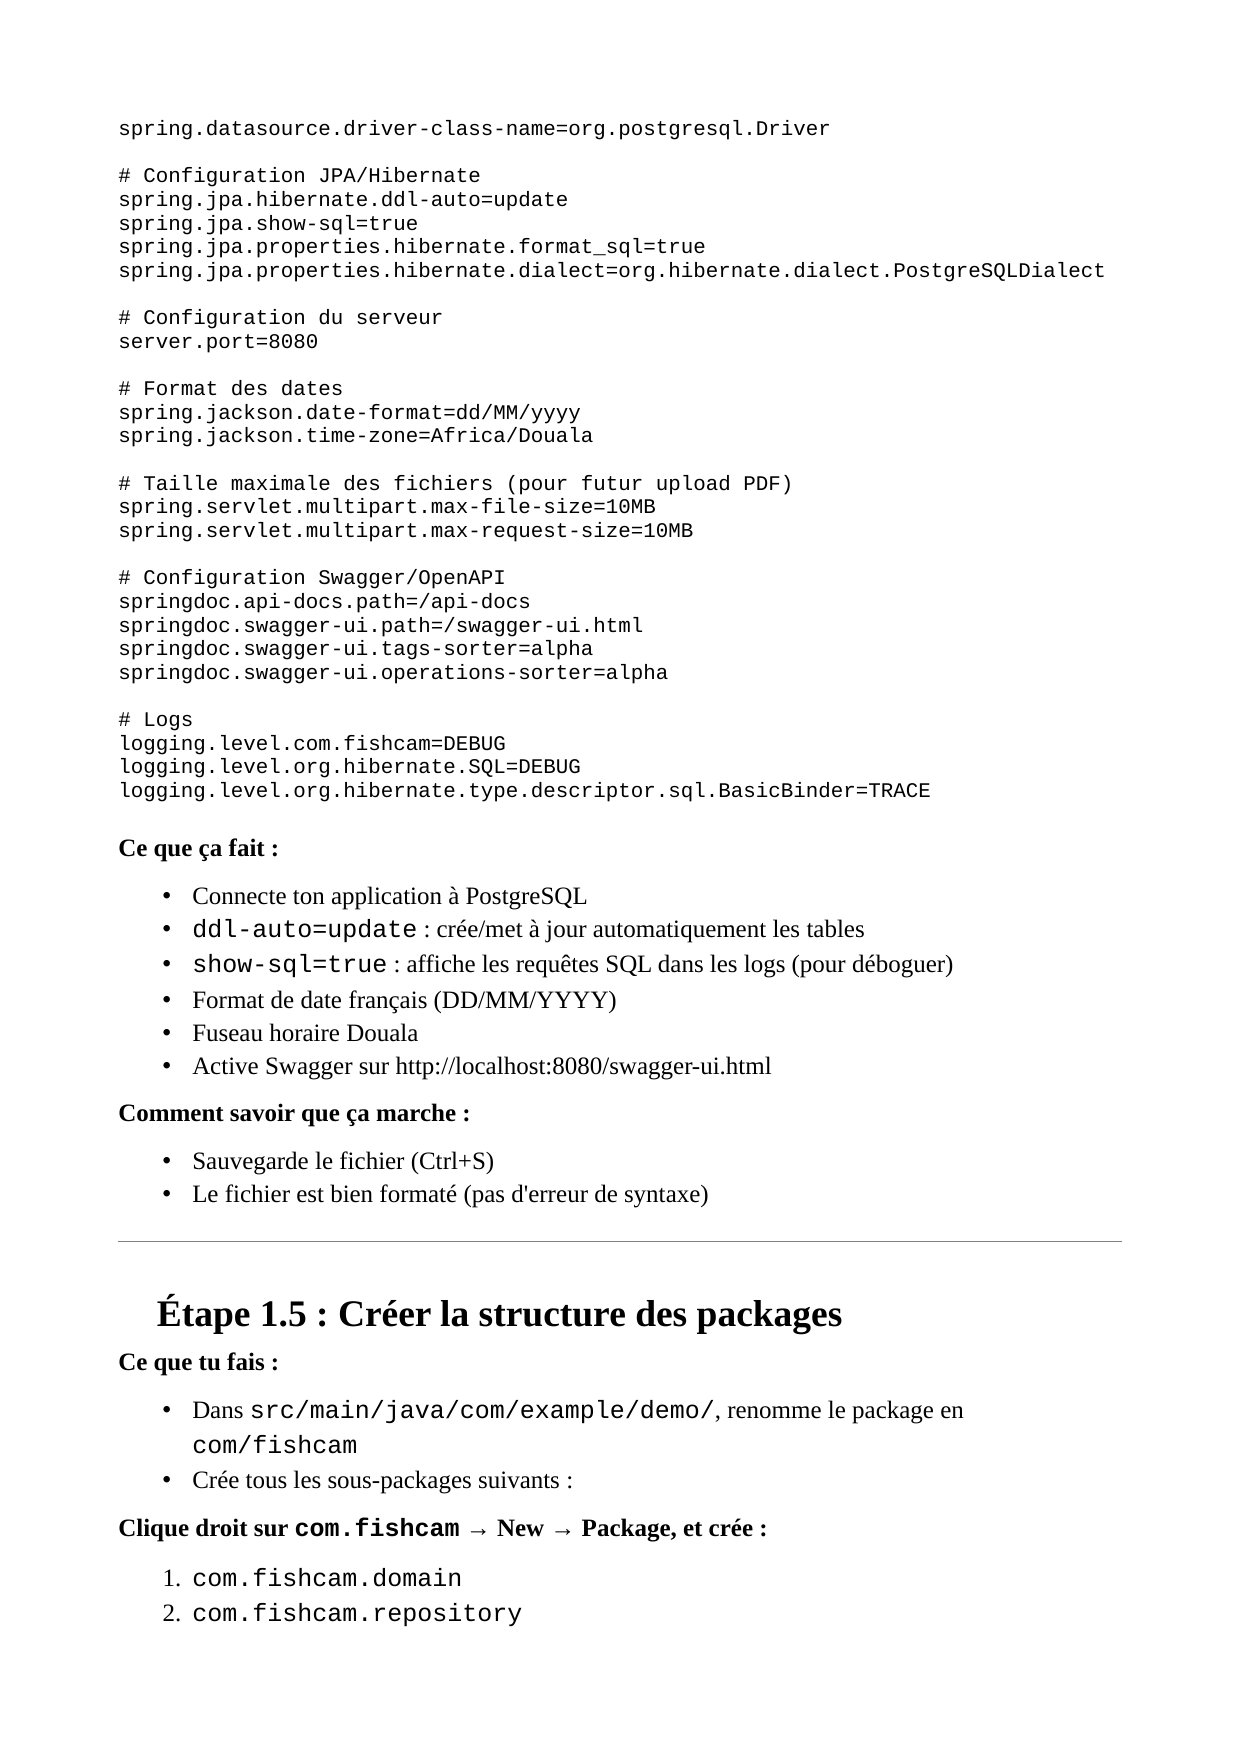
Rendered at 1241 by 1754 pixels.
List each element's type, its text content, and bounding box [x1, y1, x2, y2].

list Active Swagger sur http://localhost:8080/swagger-ui.html [162, 1051, 1122, 1079]
list Sauvegarde le fichier (Ctrl+S) [162, 1146, 1122, 1175]
text spring.jpa.show-sql=true [118, 213, 1122, 236]
text springdoc.swagger-ui.operations-sorter=alpha [118, 662, 1122, 686]
text # Taille maximale des fichiers (pour futur upload PDF) [118, 473, 1122, 496]
text # Format des dates [118, 378, 1122, 402]
text Ce que tu fais : [118, 1347, 1122, 1376]
list Connecte ton application à PostgreSQL [162, 881, 1122, 910]
text spring.jpa.properties.hibernate.format_sql=true [118, 236, 1122, 260]
text # Configuration JPA/Hibernate [118, 165, 1122, 189]
text logging.level.org.hibernate.SQL=DEBUG [118, 757, 1122, 780]
list Dans src/main/java/com/example/demo/, renomme le package en com/fishcam [162, 1395, 1122, 1461]
text logging.level.org.hibernate.type.descriptor.sql.BasicBinder=TRACE [118, 780, 1122, 804]
text spring.jackson.date-format=dd/MM/yyyy [118, 402, 1122, 426]
list Fuseau horaire Douala [162, 1018, 1122, 1047]
list com.fishcam.domain [162, 1563, 1122, 1594]
text spring.jpa.properties.hibernate.dialect=org.hibernate.dialect.PostgreSQLDialect [118, 260, 1122, 284]
text springdoc.swagger-ui.tags-sorter=alpha [118, 638, 1122, 662]
list Le fichier est bien formaté (pas d'erreur de syntaxe) [162, 1179, 1122, 1208]
text Clique droit sur com.fishcam → New → Package, et crée : [118, 1513, 1122, 1544]
text springdoc.api-docs.path=/api-docs [118, 591, 1122, 615]
text # Configuration Swagger/OpenAPI [118, 567, 1122, 591]
text spring.jackson.time-zone=Africa/Douala [118, 426, 1122, 449]
list Format de date français (DD/MM/YYYY) [162, 985, 1122, 1013]
text spring.servlet.multipart.max-request-size=10MB [118, 520, 1122, 544]
list ddl-auto=update : crée/met à jour automatiquement les tables [162, 914, 1122, 945]
text spring.jpa.hibernate.ddl-auto=update [118, 189, 1122, 213]
text server.port=8080 [118, 331, 1122, 354]
text Ce que ça fait : [118, 833, 1122, 862]
list com.fishcam.repository [162, 1598, 1122, 1629]
text # Configuration du serveur [118, 307, 1122, 331]
text spring.datasource.driver-class-name=org.postgresql.Driver [118, 118, 1122, 142]
text spring.servlet.multipart.max-file-size=10MB [118, 496, 1122, 520]
list Crée tous les sous-packages suivants : [162, 1466, 1122, 1494]
text Comment savoir que ça marche : [118, 1098, 1122, 1127]
subtitle ✅ Étape 1.5 : Créer la structure des packages [118, 1292, 1122, 1335]
text springdoc.swagger-ui.path=/swagger-ui.html [118, 615, 1122, 638]
text # Logs [118, 709, 1122, 733]
list show-sql=true : affiche les requêtes SQL dans les logs (pour déboguer) [162, 949, 1122, 980]
text logging.level.com.fishcam=DEBUG [118, 733, 1122, 757]
